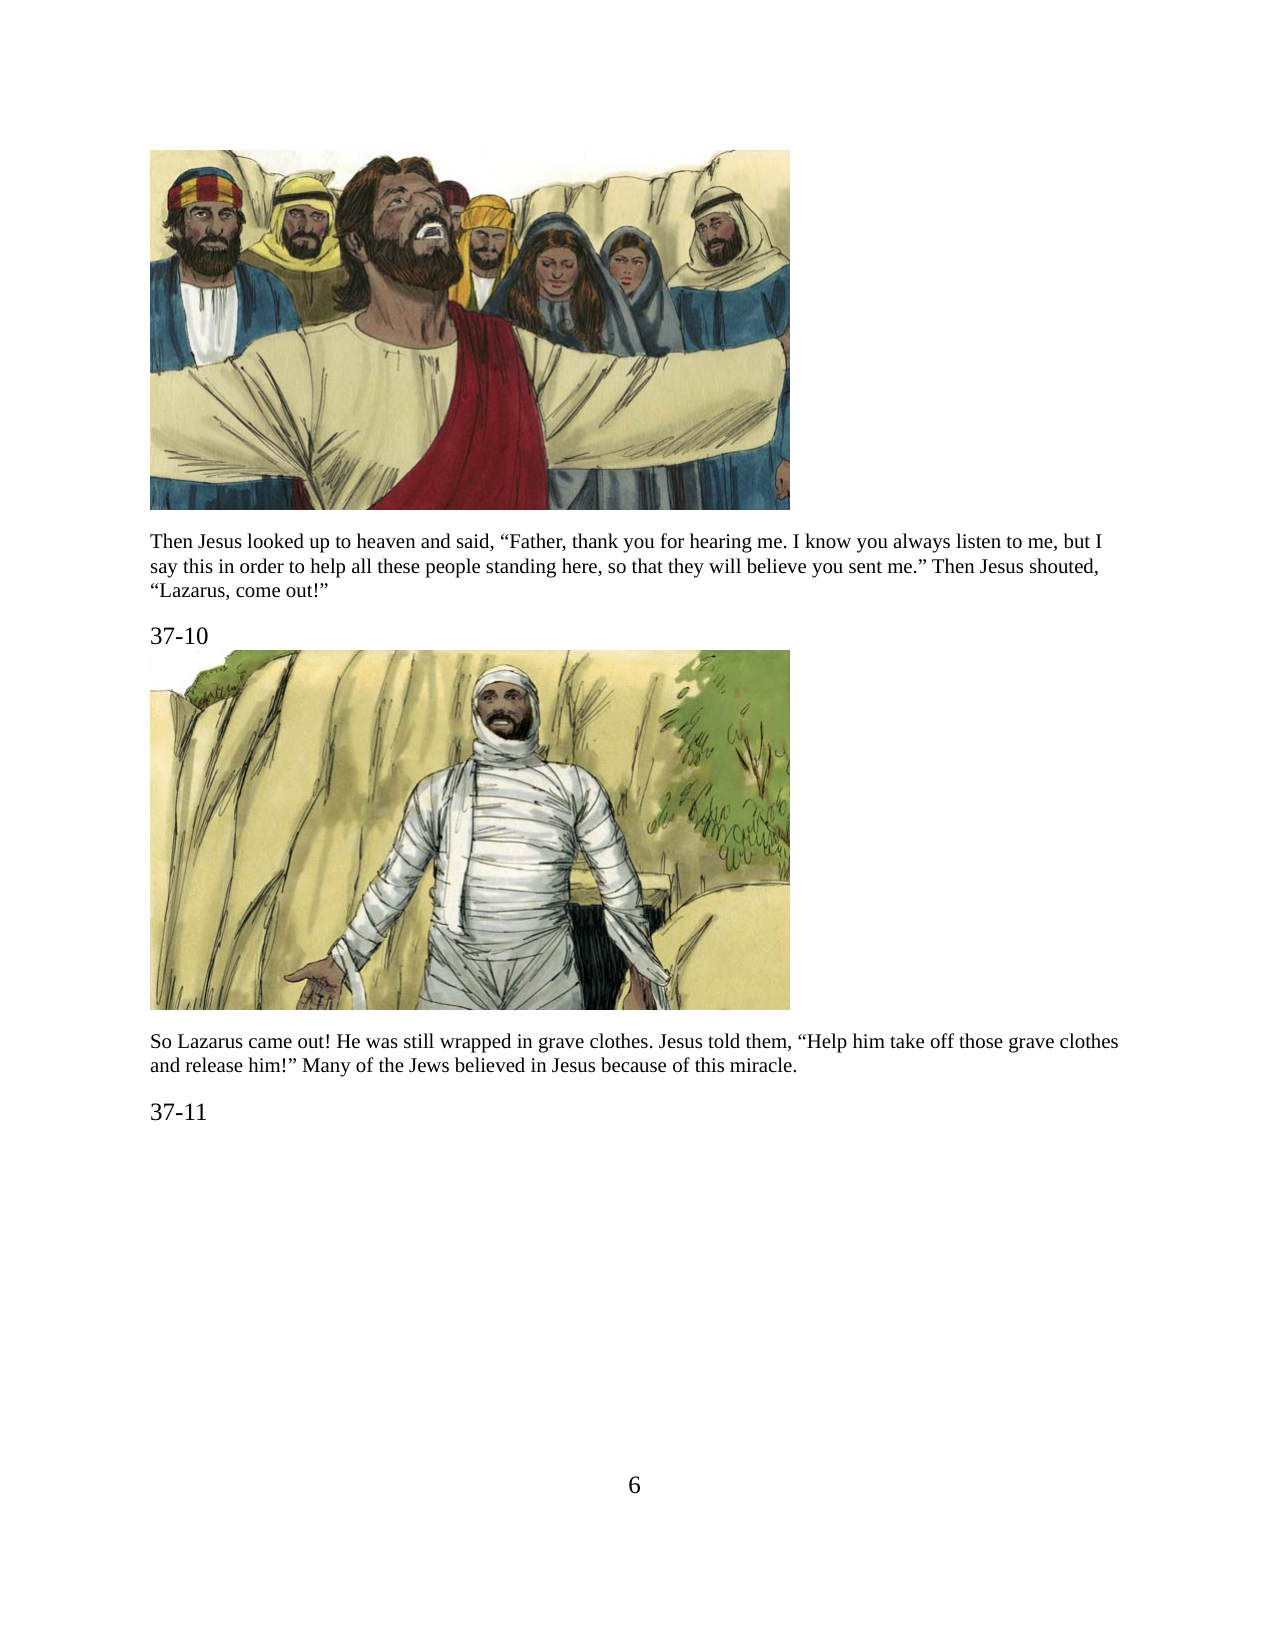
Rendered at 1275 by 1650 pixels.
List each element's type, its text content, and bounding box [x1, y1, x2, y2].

subtitle 37-10 [150, 621, 1125, 650]
subtitle 37-11 [150, 1097, 1125, 1126]
text Then Jesus looked up to heaven and said, “Father, thank you for hearing me. I know you always listen to me, but I say this in order to help all these people standing here, so that they will believe you sent me.” Then Jesus shouted, “Lazarus, come out!” [150, 529, 1125, 602]
text So Lazarus came out! He was still wrapped in grave clothes. Jesus told them, “Help him take off those grave clothes and release him!” Many of the Jews believed in Jesus because of this miracle. [150, 1029, 1125, 1077]
picture [150, 150, 790, 510]
picture [150, 650, 790, 1010]
